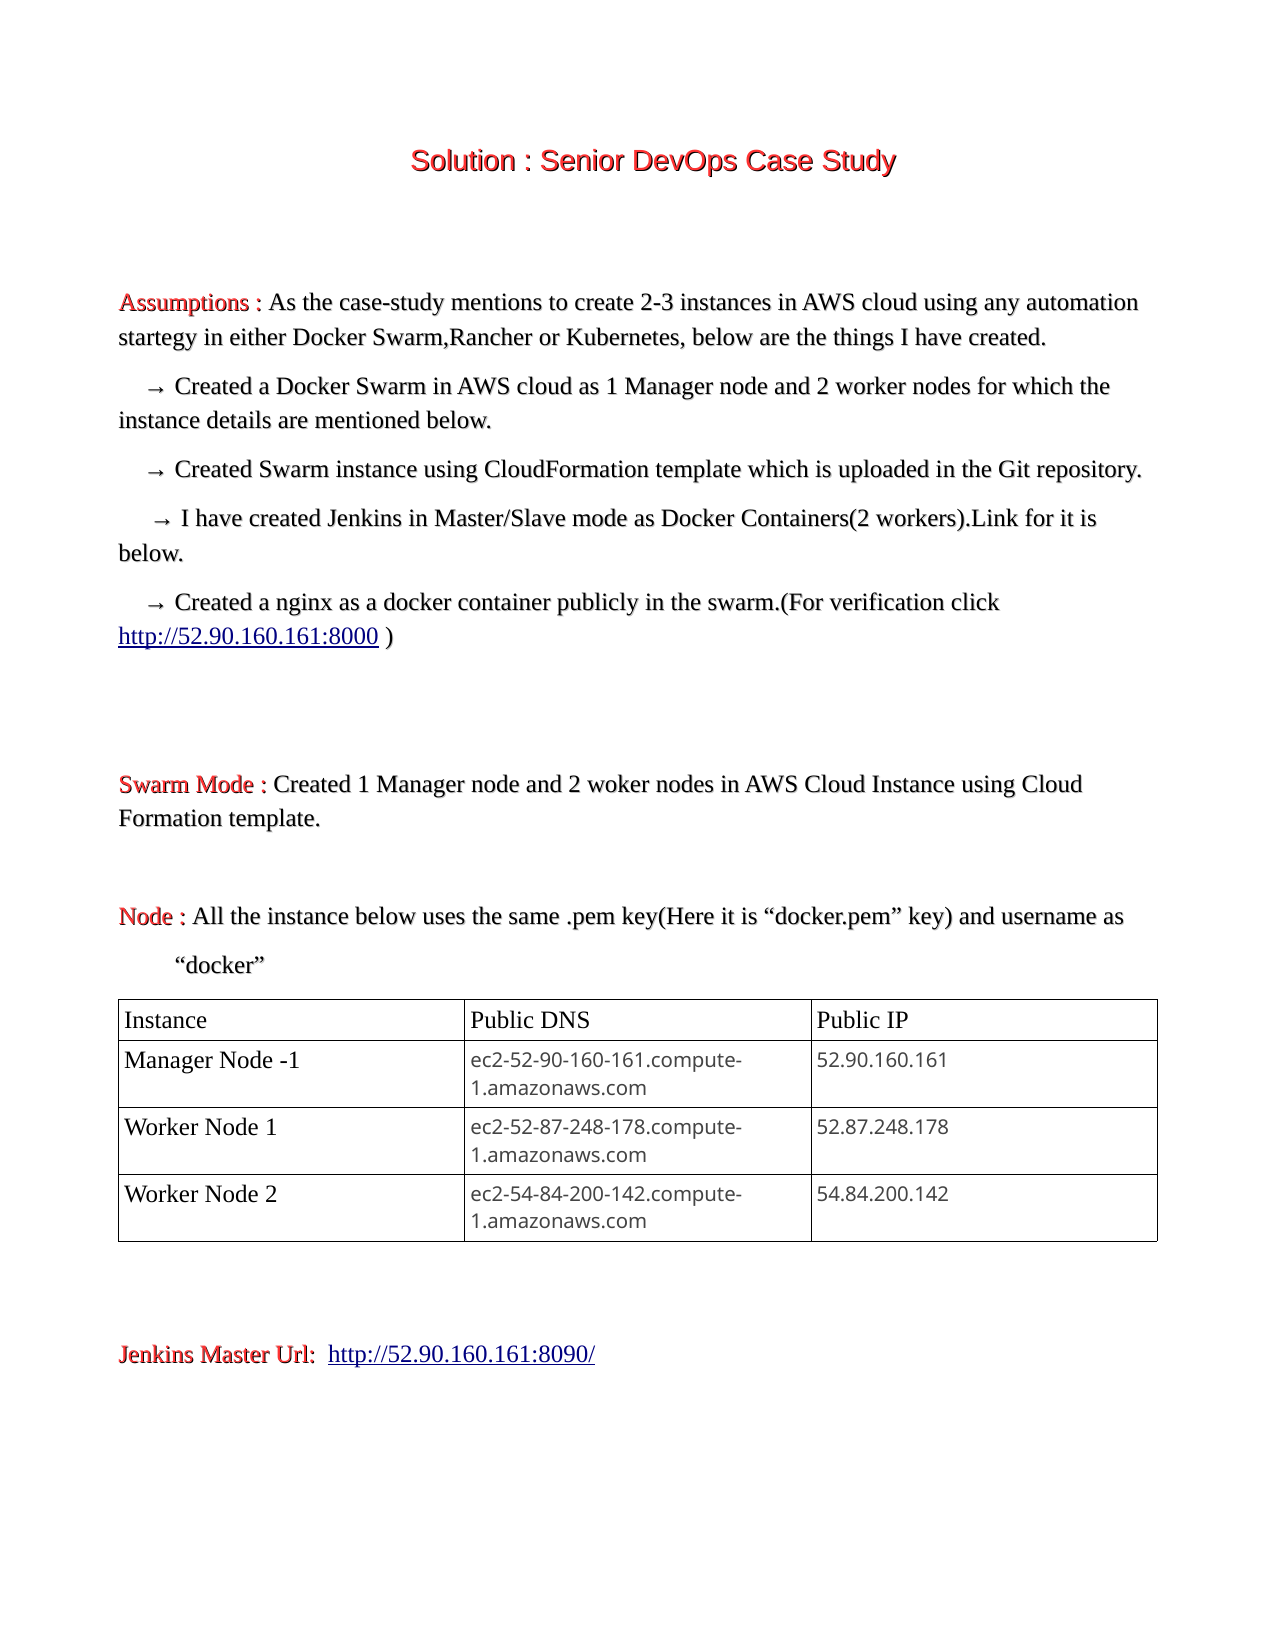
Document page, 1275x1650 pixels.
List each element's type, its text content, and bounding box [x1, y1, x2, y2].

table_cell 54.84.200.142 [812, 1175, 1157, 1241]
table_cell 52.87.248.178 [812, 1108, 1157, 1174]
text → Created a nginx as a docker container publicly in the swarm.(For verification click http://52.90.160.161:8000 ) [118, 587, 1157, 650]
text → I have created Jenkins in Master/Slave mode as Docker Containers(2 workers).Link for it is below. [118, 503, 1157, 567]
text Jenkins Master Url: http://52.90.160.161:8090/ [118, 1339, 1157, 1368]
table_cell ec2-54-84-200-142.compute-1.amazonaws.com [465, 1175, 811, 1241]
table_header Public IP [812, 1000, 1157, 1040]
table_cell Manager Node -1 [119, 1041, 464, 1107]
text Swarm Mode : Created 1 Manager node and 2 woker nodes in AWS Cloud Instance using Cloud Formation template. [118, 769, 1157, 832]
table_cell ec2-52-90-160-161.compute-1.amazonaws.com [465, 1041, 811, 1107]
table_cell Worker Node 1 [119, 1108, 464, 1174]
table_header Instance [119, 1000, 464, 1040]
text → Created Swarm instance using CloudFormation template which is uploaded in the Git repository. [118, 454, 1157, 483]
text Assumptions : As the case-study mentions to create 2-3 instances in AWS cloud using any automation startegy in either Docker Swarm,Rancher or Kubernetes, below are the things I have created. [118, 287, 1157, 351]
table_header Public DNS [465, 1000, 811, 1040]
table_cell 52.90.160.161 [812, 1041, 1157, 1107]
text “docker” [118, 950, 1157, 979]
subtitle Solution : Senior DevOps Case Study [118, 143, 1157, 177]
text → Created a Docker Swarm in AWS cloud as 1 Manager node and 2 worker nodes for which the instance details are mentioned below. [118, 371, 1157, 434]
table_cell Worker Node 2 [119, 1175, 464, 1241]
text Node : All the instance below uses the same .pem key(Here it is “docker.pem” key) and username as [118, 901, 1157, 930]
table_cell ec2-52-87-248-178.compute-1.amazonaws.com [465, 1108, 811, 1174]
